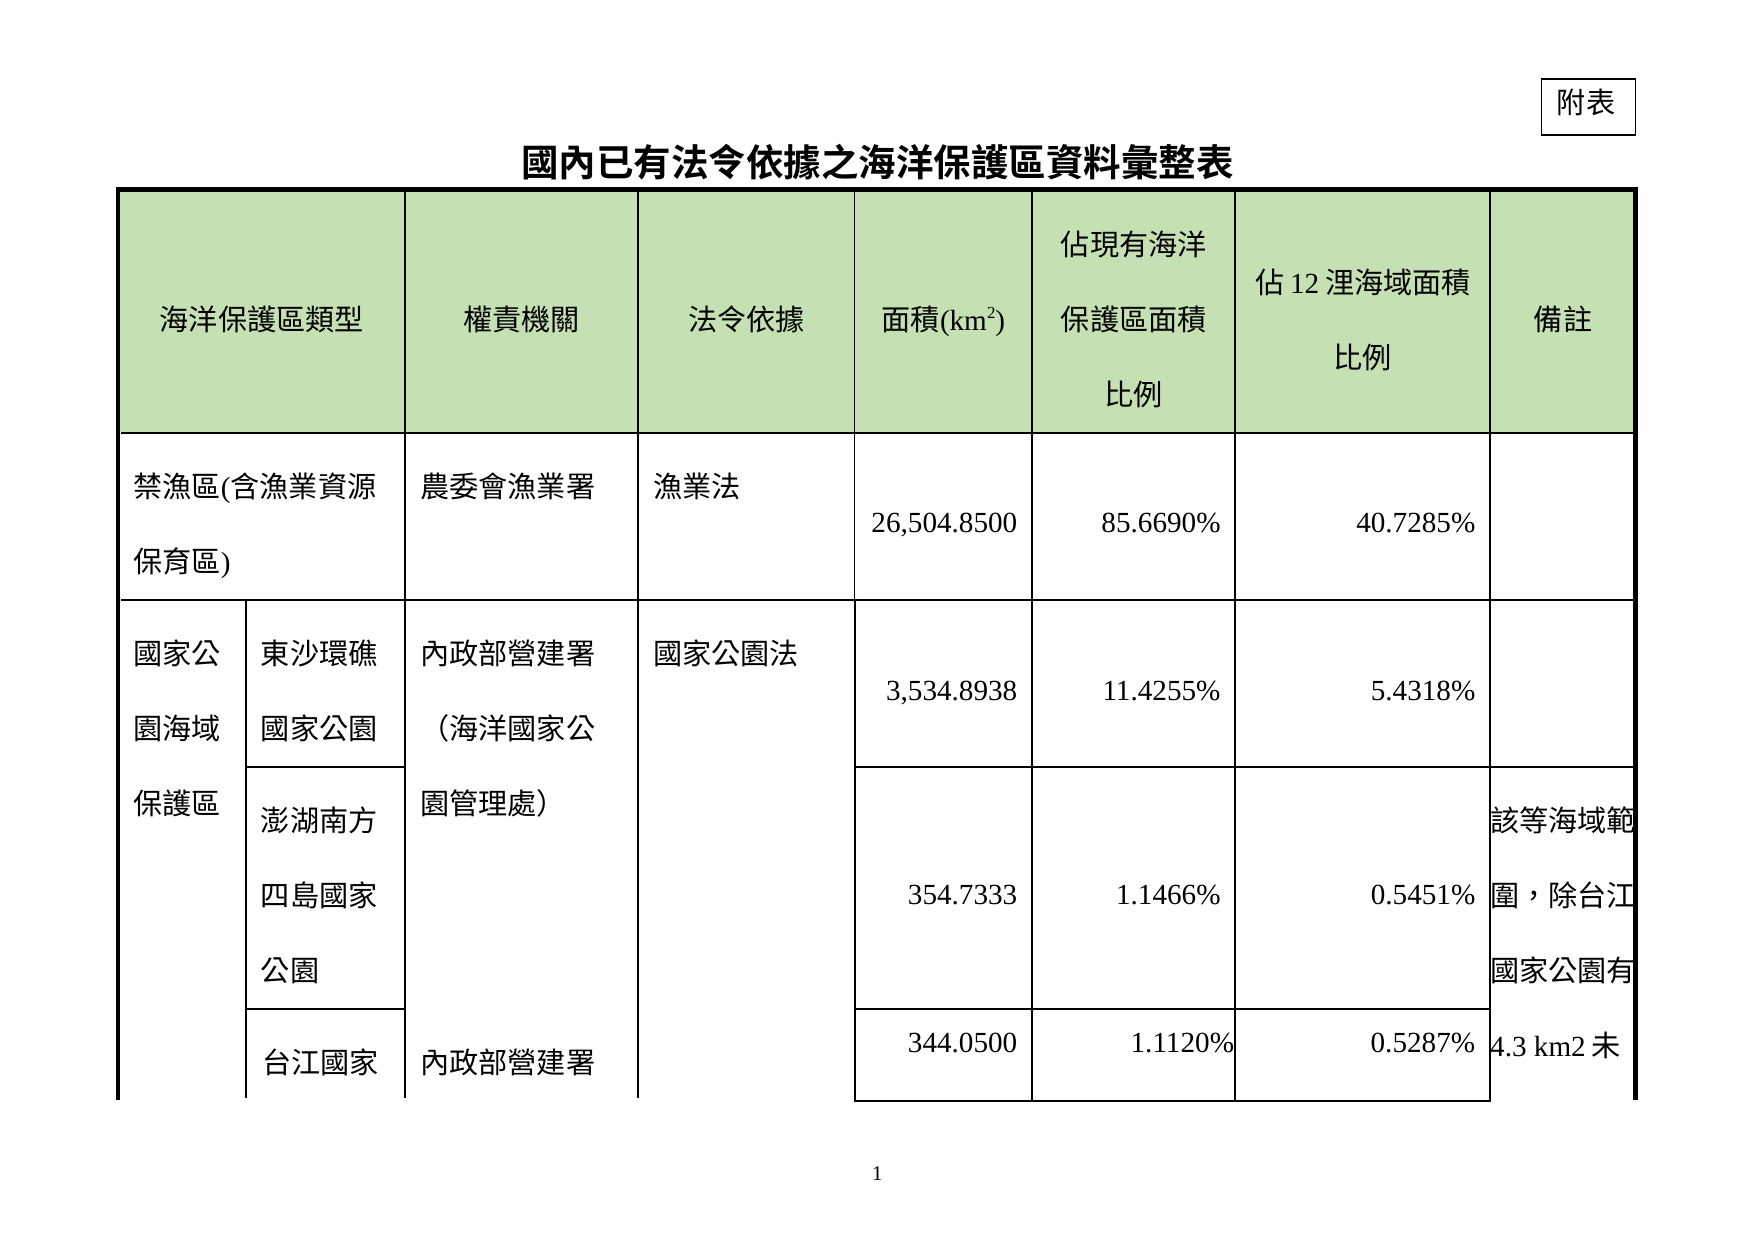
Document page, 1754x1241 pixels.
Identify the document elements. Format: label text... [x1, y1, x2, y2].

table_cell 漁業法 [639, 434, 854, 599]
table_cell 3,534.8938 [856, 601, 1031, 766]
table_cell 344.0500 [856, 1010, 1031, 1100]
table_cell 0.5451% [1236, 768, 1489, 1008]
table_cell 澎湖南方四島國家公園 [247, 768, 404, 1008]
table_cell 內政部營建署 [405, 1008, 638, 1100]
table_cell 26,504.8500 [855, 434, 1031, 599]
text 國內已有法令依據之海洋保護區資料彙整表 [118, 133, 1636, 187]
table_cell 5.4318% [1236, 601, 1489, 766]
table_cell 354.7333 [856, 768, 1031, 1008]
table_header 佔12浬海域面積比例 [1236, 192, 1489, 432]
table_header 佔現有海洋保護區面積比例 [1033, 192, 1234, 432]
table_cell 國家公園海域保護區 [120, 600, 246, 1100]
table_header 權責機關 [406, 192, 637, 432]
table_header 備註 [1491, 192, 1633, 432]
table_header 海洋保護區類型 [120, 192, 404, 432]
table_cell 內政部營建署 （海洋國家公園管理處） [406, 601, 637, 1008]
table_cell 85.6690% [1033, 434, 1234, 599]
table_cell 農委會漁業署 [406, 434, 637, 599]
table_cell [1491, 601, 1633, 766]
table_cell 禁漁區(含漁業資源保育區) [120, 433, 404, 599]
table_header 法令依據 [639, 192, 854, 432]
table_cell 1.1120% [1033, 1010, 1234, 1100]
table_cell 台江國家 [246, 1010, 405, 1100]
table_cell 該等海域範圍，除台江國家公園有4.3 km2未與3海浬禁漁區重疊外，餘均與禁漁區重疊。 [1491, 768, 1633, 1100]
text 附表 [1557, 87, 1620, 120]
table_cell 0.5287% [1236, 1010, 1489, 1100]
table_cell 國家公園法 [638, 601, 854, 1100]
table_cell 11.4255% [1033, 601, 1234, 766]
table_cell [1491, 434, 1633, 599]
table_header 面積(km2) [855, 192, 1031, 432]
table_cell 1.1466% [1033, 768, 1234, 1008]
table_cell 東沙環礁國家公園 [247, 601, 404, 766]
table_cell 40.7285% [1236, 434, 1489, 599]
